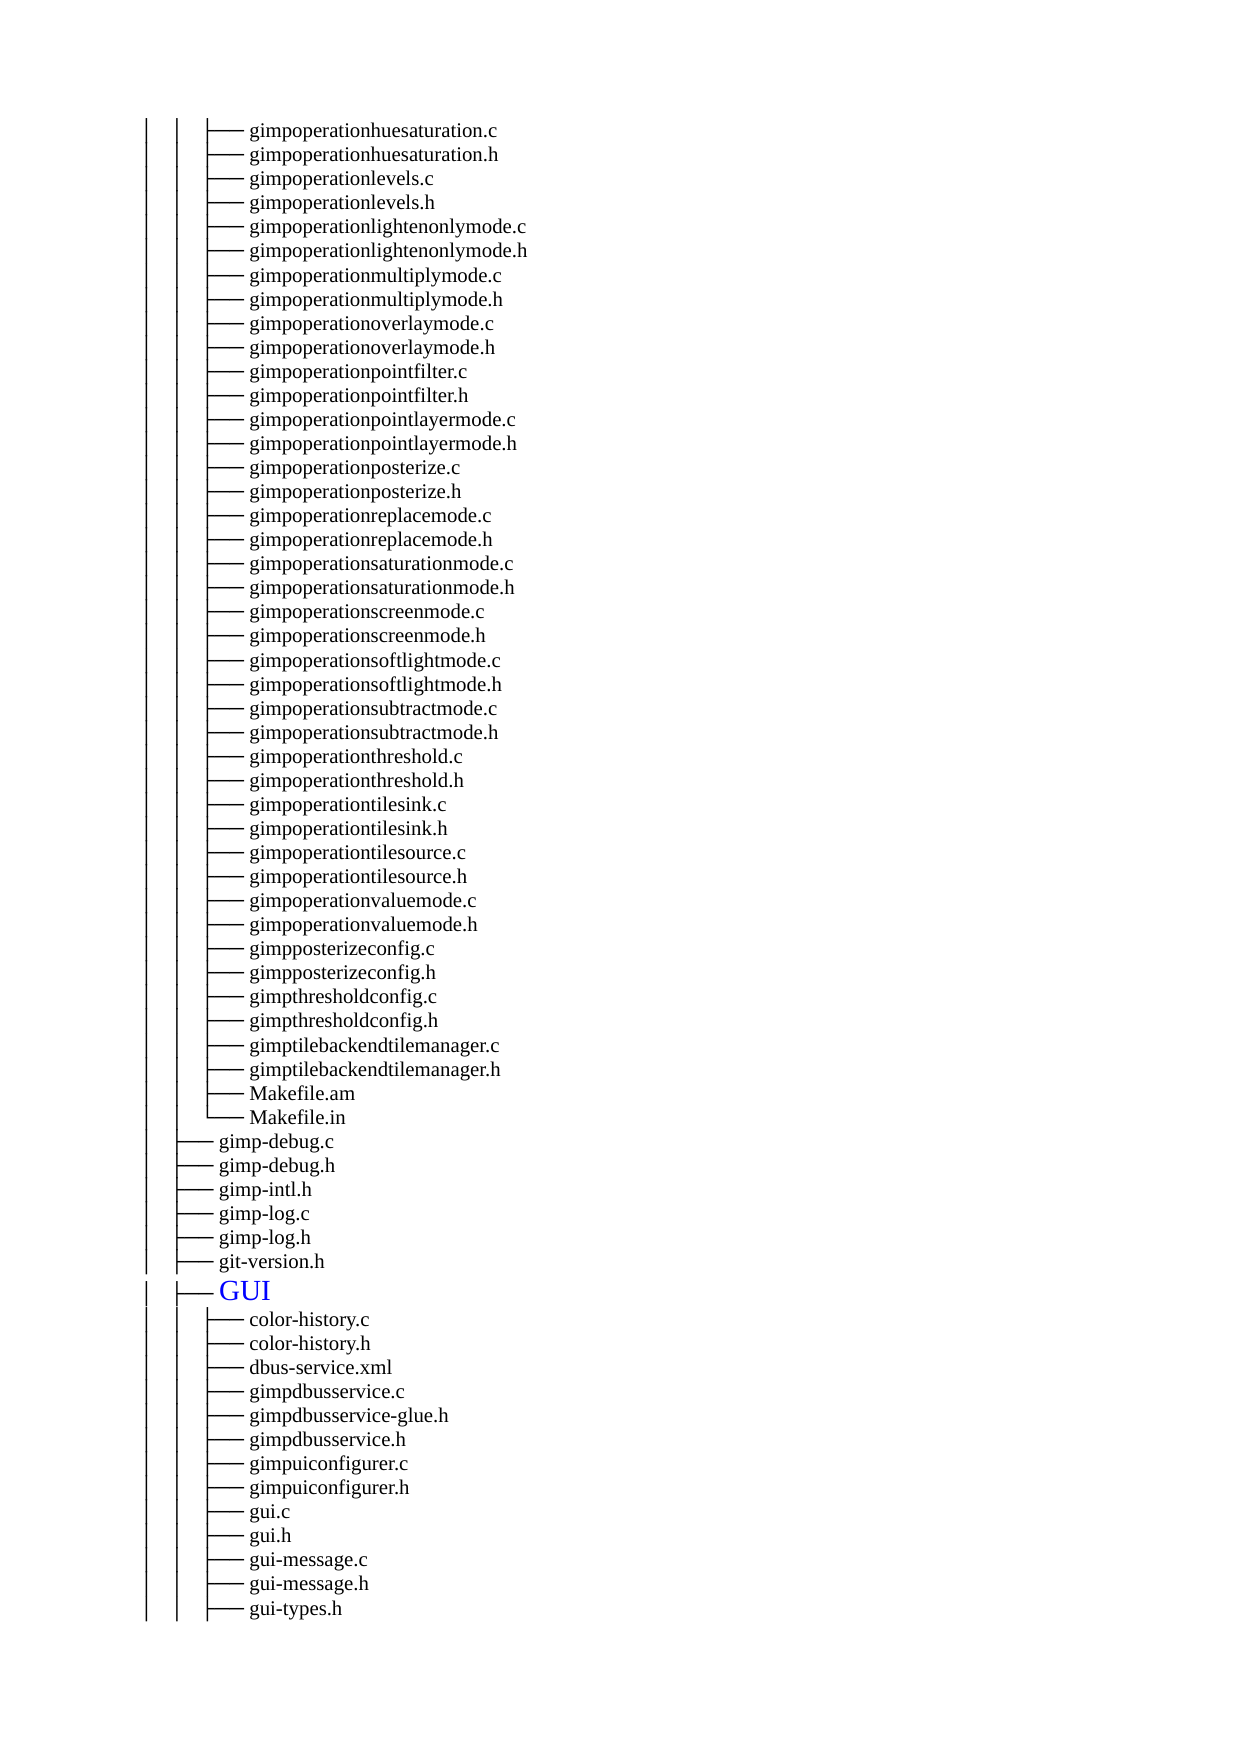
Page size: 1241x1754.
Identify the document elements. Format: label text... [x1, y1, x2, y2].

text │ │ ├── gimpdbusservice-glue.h [208, 1403, 1122, 1427]
text │ │ ├── gimpposterizeconfig.h [147, 960, 176, 984]
text │ │ ├── gimpthresholdconfig.h [208, 1008, 1122, 1032]
text │ │ ├── gui.c [147, 1499, 176, 1523]
text │ │ ├── gimpoperationpointfilter.h [177, 383, 207, 407]
text │ ├── GUI [118, 1273, 1122, 1307]
text │ │ ├── gui.c [177, 1499, 207, 1523]
text │ │ ├── gimpoperationvaluemode.c [147, 888, 176, 912]
text │ │ ├── gimpoperationtilesink.c [177, 792, 207, 816]
text │ ├── gimp-log.h [177, 1225, 1122, 1249]
text │ │ ├── gimpoperationsoftlightmode.h [208, 672, 1122, 696]
text │ │ ├── gimpoperationscreenmode.c [118, 599, 146, 623]
text │ │ ├── gimptilebackendtilemanager.c [147, 1032, 176, 1057]
text │ │ ├── color-history.h [208, 1331, 1122, 1355]
text │ │ ├── gimptilebackendtilemanager.h [208, 1057, 1122, 1081]
text │ │ ├── gimpoperationtilesource.c [118, 840, 146, 864]
text │ │ ├── color-history.c [147, 1307, 176, 1331]
text │ │ ├── gimpoperationscreenmode.h [118, 623, 146, 647]
text │ ├── gimp-log.c [118, 1201, 146, 1225]
text │ │ └── Makefile.in [118, 1105, 146, 1129]
text │ │ ├── gimptilebackendtilemanager.c [177, 1032, 207, 1057]
text │ │ ├── gimpoperationvaluemode.c [177, 888, 207, 912]
text │ │ ├── color-history.c [118, 1307, 146, 1331]
text │ │ ├── gimpoperationtilesink.h [208, 816, 1122, 840]
text │ │ ├── gimpdbusservice.h [208, 1427, 1122, 1451]
text │ │ ├── gimpoperationtilesink.h [147, 816, 176, 840]
text │ │ ├── gimptilebackendtilemanager.h [177, 1057, 207, 1081]
text │ │ ├── color-history.h [177, 1331, 207, 1355]
text │ │ ├── gimpoperationvaluemode.h [118, 912, 146, 936]
text │ │ ├── gimpoperationpointfilter.h [208, 383, 1122, 407]
text │ │ ├── gimpposterizeconfig.h [208, 960, 1122, 984]
text │ ├── gimp-intl.h [147, 1177, 176, 1201]
text │ │ ├── gimpdbusservice.c [177, 1379, 207, 1403]
text │ │ ├── gui-message.h [208, 1571, 1122, 1595]
text │ │ ├── gimpoperationsubtractmode.c [208, 696, 1122, 720]
text │ │ ├── gimpoperationpointfilter.c [177, 359, 207, 383]
text │ │ ├── gimpuiconfigurer.c [177, 1451, 207, 1475]
text │ │ ├── gimpoperationreplacemode.c [177, 503, 207, 527]
text │ │ ├── gimpoperationtilesource.h [147, 864, 176, 888]
text │ │ ├── gimpoperationvaluemode.h [177, 912, 207, 936]
text │ │ ├── gimpthresholdconfig.c [147, 984, 176, 1008]
text │ │ ├── gimpoperationreplacemode.h [177, 527, 207, 551]
text │ │ ├── gimpuiconfigurer.h [177, 1475, 207, 1499]
text │ │ ├── gimpoperationlevels.h [208, 190, 1122, 214]
text │ │ ├── gimpdbusservice.c [208, 1379, 1122, 1403]
text │ │ ├── gimpoperationpointfilter.h [147, 383, 176, 407]
text │ │ ├── gimpoperationscreenmode.c [147, 599, 176, 623]
text │ ├── gimp-intl.h [118, 1177, 146, 1201]
text │ │ ├── gimpoperationthreshold.h [208, 768, 1122, 792]
text │ │ ├── gimpposterizeconfig.c [118, 936, 146, 960]
text │ │ ├── gimpoperationtilesource.h [118, 864, 146, 888]
text │ │ ├── gimpuiconfigurer.h [208, 1475, 1122, 1499]
text │ │ ├── gimpoperationmultiplymode.h [177, 287, 207, 311]
text │ │ ├── gimpuiconfigurer.h [118, 1475, 146, 1499]
text │ │ ├── gimpoperationvaluemode.c [208, 888, 1122, 912]
text │ │ ├── gimpoperationhuesaturation.c [177, 118, 207, 142]
text │ │ ├── gimpoperationmultiplymode.c [118, 262, 146, 287]
text │ │ ├── gimpoperationoverlaymode.h [147, 335, 176, 359]
text │ │ └── Makefile.in [147, 1105, 176, 1129]
text │ │ ├── gimpoperationpointfilter.c [208, 359, 1122, 383]
text │ │ ├── gimpoperationposterize.h [208, 479, 1122, 503]
text │ │ ├── Makefile.am [177, 1081, 207, 1105]
text │ │ ├── gimpoperationlightenonlymode.c [208, 214, 1122, 238]
text │ │ ├── gimpoperationtilesink.c [118, 792, 146, 816]
text │ │ ├── gimpoperationmultiplymode.h [208, 287, 1122, 311]
text │ │ ├── gimpoperationposterize.c [147, 455, 176, 479]
text │ │ ├── gimpoperationlevels.h [147, 190, 176, 214]
text │ │ ├── gimpoperationsaturationmode.h [208, 575, 1122, 599]
text │ │ ├── gimpoperationlevels.c [208, 166, 1122, 190]
text │ │ ├── gimpoperationtilesink.c [208, 792, 1122, 816]
text │ │ ├── gimpoperationsaturationmode.c [208, 551, 1122, 575]
text │ │ ├── gimpoperationsoftlightmode.c [177, 647, 207, 672]
text │ │ ├── gimpoperationpointfilter.c [147, 359, 176, 383]
text │ ├── gimp-log.c [177, 1201, 1122, 1225]
text │ │ ├── Makefile.am [147, 1081, 176, 1105]
text │ │ ├── gimpoperationthreshold.c [208, 744, 1122, 768]
text │ │ ├── gimpdbusservice-glue.h [147, 1403, 176, 1427]
text │ │ ├── gimpoperationsoftlightmode.c [208, 647, 1122, 672]
text │ │ ├── gimpoperationposterize.h [147, 479, 176, 503]
text │ │ ├── gimpoperationmultiplymode.c [208, 262, 1122, 287]
text │ │ ├── gimpoperationposterize.c [208, 455, 1122, 479]
text │ │ ├── gimpoperationreplacemode.h [208, 527, 1122, 551]
text │ │ ├── color-history.c [177, 1307, 207, 1331]
text │ │ ├── gimpoperationsubtractmode.h [177, 720, 207, 744]
text │ │ ├── dbus-service.xml [147, 1355, 176, 1379]
text │ │ ├── gimpposterizeconfig.c [177, 936, 207, 960]
text │ │ ├── gimpthresholdconfig.c [177, 984, 207, 1008]
text │ │ ├── gimpoperationscreenmode.h [147, 623, 176, 647]
text │ │ ├── gui-message.c [147, 1547, 176, 1571]
text │ │ ├── gui-types.h [177, 1595, 207, 1619]
text │ │ ├── gimpoperationthreshold.c [118, 744, 146, 768]
text │ │ ├── gimpoperationhuesaturation.h [177, 142, 207, 166]
text │ │ ├── gimpoperationreplacemode.c [208, 503, 1122, 527]
text │ │ ├── gimpoperationvaluemode.h [208, 912, 1122, 936]
text │ │ ├── gimpoperationvaluemode.c [118, 888, 146, 912]
text │ │ ├── gimpoperationlightenonlymode.h [208, 238, 1122, 262]
text │ │ ├── color-history.h [147, 1331, 176, 1355]
text │ │ ├── gimpoperationlevels.c [177, 166, 207, 190]
text │ │ ├── gimpdbusservice.h [147, 1427, 176, 1451]
text │ │ ├── gimpoperationhuesaturation.c [208, 118, 1122, 142]
text │ │ ├── color-history.h [118, 1331, 146, 1355]
text │ │ ├── dbus-service.xml [177, 1355, 207, 1379]
text │ │ ├── gimpoperationscreenmode.h [208, 623, 1122, 647]
text │ │ ├── gimpoperationsubtractmode.h [208, 720, 1122, 744]
text │ │ ├── gimpoperationtilesink.h [177, 816, 207, 840]
text │ │ ├── gimpoperationmultiplymode.c [147, 262, 176, 287]
text │ │ ├── gimpoperationposterize.c [177, 455, 207, 479]
text │ │ ├── gimpoperationposterize.c [118, 455, 146, 479]
text │ │ ├── gimpoperationtilesink.h [118, 816, 146, 840]
text │ │ ├── gimpoperationscreenmode.c [177, 599, 207, 623]
text │ │ ├── gui-message.h [177, 1571, 207, 1595]
text │ │ ├── gui.c [118, 1499, 146, 1523]
text │ │ ├── gimpoperationscreenmode.h [177, 623, 207, 647]
text │ │ ├── gimpuiconfigurer.c [147, 1451, 176, 1475]
text │ │ ├── gimpposterizeconfig.c [208, 936, 1122, 960]
text │ │ ├── gimpposterizeconfig.h [177, 960, 207, 984]
text │ │ ├── gui-message.h [118, 1571, 146, 1595]
text │ │ ├── gimpdbusservice.h [118, 1427, 146, 1451]
text │ ├── gimp-log.h [118, 1225, 146, 1249]
text │ │ ├── gui-message.c [118, 1547, 146, 1571]
text │ │ ├── gui.h [208, 1523, 1122, 1547]
text │ │ ├── gimpoperationposterize.h [177, 479, 207, 503]
text │ ├── git-version.h [177, 1249, 1122, 1273]
text │ │ ├── gui.c [208, 1499, 1122, 1523]
text │ │ ├── gimpoperationsubtractmode.c [177, 696, 207, 720]
text │ │ ├── gimpoperationtilesink.c [147, 792, 176, 816]
text │ ├── gimp-debug.c [177, 1129, 1122, 1153]
text │ ├── gimp-debug.c [118, 1129, 146, 1153]
text │ │ ├── Makefile.am [208, 1081, 1122, 1105]
text │ │ ├── gimpoperationthreshold.h [147, 768, 176, 792]
text │ │ ├── gui.h [118, 1523, 146, 1547]
text │ │ ├── gimptilebackendtilemanager.c [208, 1032, 1122, 1057]
text │ │ ├── gui-message.c [177, 1547, 207, 1571]
text │ ├── gimp-debug.h [177, 1153, 1122, 1177]
text │ │ ├── gimpdbusservice-glue.h [118, 1403, 146, 1427]
text │ │ ├── color-history.c [208, 1307, 1122, 1331]
text │ │ ├── gui.h [177, 1523, 207, 1547]
text │ │ ├── gimpposterizeconfig.h [118, 960, 146, 984]
text │ │ ├── gimpthresholdconfig.h [177, 1008, 207, 1032]
text │ │ ├── gui-types.h [147, 1595, 176, 1619]
text │ ├── gimp-log.c [147, 1201, 176, 1225]
text │ │ ├── gimpoperationposterize.h [118, 479, 146, 503]
text │ │ ├── gimpposterizeconfig.c [147, 936, 176, 960]
text │ │ ├── gimpdbusservice.c [118, 1379, 146, 1403]
text │ ├── gimp-debug.c [147, 1129, 176, 1153]
text │ │ ├── gui-message.h [147, 1571, 176, 1595]
text │ ├── gimp-log.h [147, 1225, 176, 1249]
text │ │ ├── gimpoperationoverlaymode.c [208, 311, 1122, 335]
text │ ├── git-version.h [147, 1249, 176, 1273]
text │ │ ├── gimpoperationtilesource.c [208, 840, 1122, 864]
text │ │ ├── gimpoperationoverlaymode.h [177, 335, 207, 359]
text │ │ ├── gimpoperationreplacemode.c [147, 503, 176, 527]
text │ │ ├── gimpoperationlevels.c [147, 166, 176, 190]
text │ │ ├── gui-types.h [118, 1595, 146, 1619]
text │ ├── gimp-debug.h [118, 1153, 146, 1177]
text │ │ ├── gimpdbusservice.c [147, 1379, 176, 1403]
text │ │ ├── gimpuiconfigurer.c [118, 1451, 146, 1475]
text │ │ ├── gui-types.h [208, 1595, 1122, 1619]
text │ │ ├── gimpthresholdconfig.h [118, 1008, 146, 1032]
text │ │ ├── Makefile.am [118, 1081, 146, 1105]
text │ │ ├── gimpoperationoverlaymode.h [208, 335, 1122, 359]
text │ │ ├── gimpdbusservice.h [177, 1427, 207, 1451]
text │ │ ├── gimpthresholdconfig.c [118, 984, 146, 1008]
text │ │ ├── gimpoperationhuesaturation.h [208, 142, 1122, 166]
text │ │ ├── gimpoperationsoftlightmode.c [147, 647, 176, 672]
text │ │ ├── dbus-service.xml [118, 1355, 146, 1379]
text │ ├── git-version.h [118, 1249, 146, 1273]
text │ │ ├── gimpoperationlevels.h [177, 190, 207, 214]
text │ │ ├── gimpoperationthreshold.h [177, 768, 207, 792]
text │ │ ├── gimpoperationscreenmode.c [208, 599, 1122, 623]
text │ │ ├── gimpthresholdconfig.c [208, 984, 1122, 1008]
text │ │ ├── gimpoperationreplacemode.h [147, 527, 176, 551]
text │ │ ├── gimpdbusservice-glue.h [177, 1403, 207, 1427]
text │ │ ├── gimpoperationpointlayermode.h [208, 431, 1122, 455]
text │ │ ├── gimpoperationlevels.h [118, 190, 146, 214]
text │ │ └── Makefile.in [177, 1105, 1122, 1129]
text │ │ ├── gui-message.c [208, 1547, 1122, 1571]
text │ │ ├── gimpoperationpointlayermode.c [208, 407, 1122, 431]
text │ │ ├── gimpthresholdconfig.h [147, 1008, 176, 1032]
text │ │ ├── dbus-service.xml [208, 1355, 1122, 1379]
text │ │ ├── gimpoperationlevels.c [118, 166, 146, 190]
text │ │ ├── gimpoperationtilesource.c [177, 840, 207, 864]
text │ │ ├── gimpoperationvaluemode.h [147, 912, 176, 936]
text │ │ ├── gimpoperationoverlaymode.c [147, 311, 176, 335]
text │ │ ├── gimpoperationoverlaymode.c [177, 311, 207, 335]
text │ │ ├── gimpoperationtilesource.c [147, 840, 176, 864]
text │ │ ├── gui.h [147, 1523, 176, 1547]
text │ │ ├── gimpoperationtilesource.h [177, 864, 207, 888]
text │ │ ├── gimpuiconfigurer.h [147, 1475, 176, 1499]
text │ │ ├── gimpoperationtilesource.h [208, 864, 1122, 888]
text │ ├── gimp-intl.h [177, 1177, 1122, 1201]
text │ │ ├── gimpuiconfigurer.c [208, 1451, 1122, 1475]
text │ │ ├── gimpoperationmultiplymode.c [177, 262, 207, 287]
text │ │ ├── gimpoperationthreshold.c [177, 744, 207, 768]
text │ │ ├── gimpoperationsoftlightmode.h [177, 672, 207, 696]
text │ ├── gimp-debug.h [147, 1153, 176, 1177]
text │ │ ├── gimpoperationthreshold.h [118, 768, 146, 792]
text │ │ ├── gimpoperationthreshold.c [147, 744, 176, 768]
